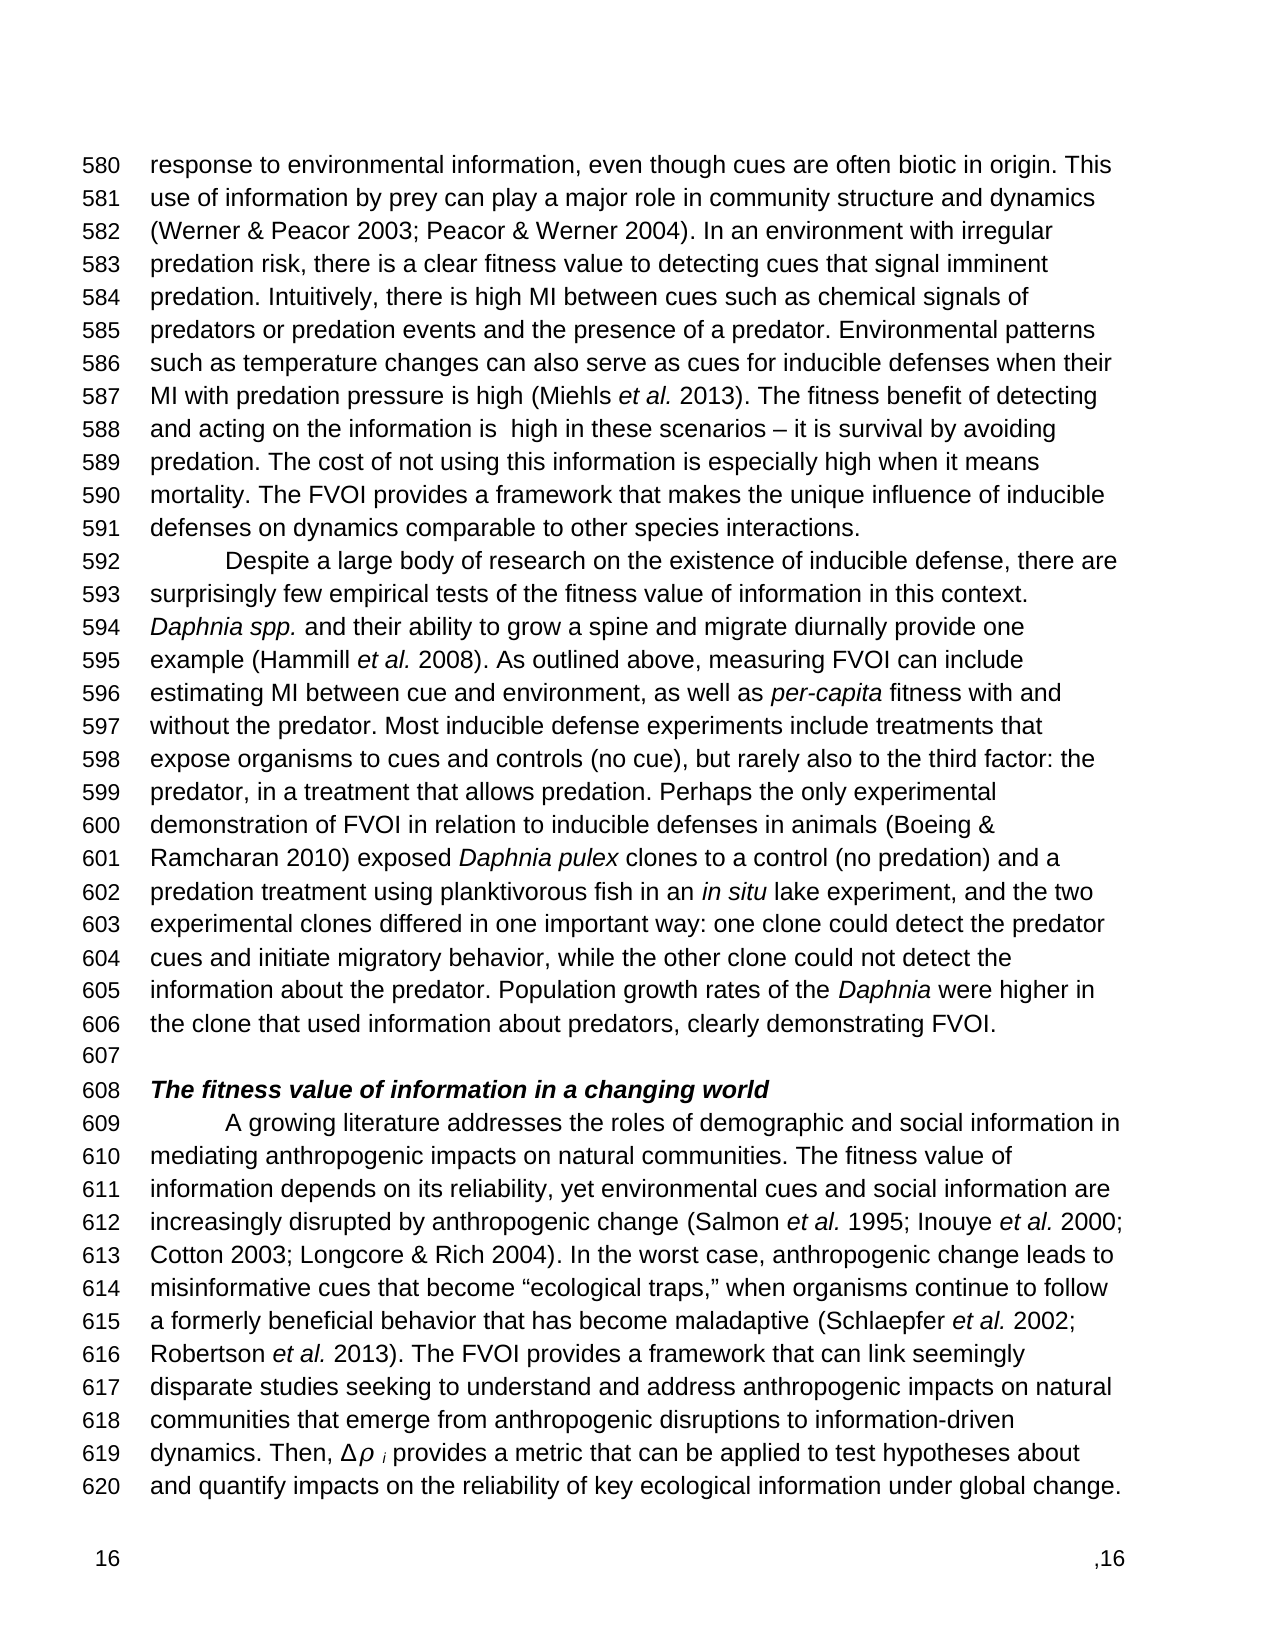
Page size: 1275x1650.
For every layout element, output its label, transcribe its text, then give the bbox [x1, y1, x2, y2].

text The fitness value of information in a changing world [150, 1074, 1125, 1103]
text response to environmental information, even though cues are often biotic in origin. This use of information by prey can play a major role in community structure and dynamics (Werner & Peacor 2003; Peacor & Werner 2004). In an environment with irregular predation risk, there is a clear fitness value to detecting cues that signal imminent predation. Intuitively, there is high MI between cues such as chemical signals of predators or predation events and the presence of a predator. Environmental patterns such as temperature changes can also serve as cues for inducible defenses when their MI with predation pressure is high (Miehls et al. 2013). The fitness benefit of detecting and acting on the information is high in these scenarios – it is survival by avoiding predation. The cost of not using this information is especially high when it means mortality. The FVOI provides a framework that makes the unique influence of inducible defenses on dynamics comparable to other species interactions. [150, 150, 1125, 542]
text Despite a large body of research on the existence of inducible defense, there are surprisingly few empirical tests of the fitness value of information in this context. Daphnia spp. and their ability to grow a spine and migrate diurnally provide one example (Hammill et al. 2008). As outlined above, measuring FVOI can include estimating MI between cue and environment, as well as per-capita fitness with and without the predator. Most inducible defense experiments include treatments that expose organisms to cues and controls (no cue), but rarely also to the third factor: the predator, in a treatment that allows predation. Perhaps the only experimental demonstration of FVOI in relation to inducible defenses in animals (Boeing & Ramcharan 2010) exposed Daphnia pulex clones to a control (no predation) and a predation treatment using planktivorous fish in an in situ lake experiment, and the two experimental clones differed in one important way: one clone could detect the predator cues and initiate migratory behavior, while the other clone could not detect the information about the predator. Population growth rates of the Daphnia were higher in the clone that used information about predators, clearly demonstrating FVOI. [150, 546, 1125, 1037]
text A growing literature addresses the roles of demographic and social information in mediating anthropogenic impacts on natural communities. The fitness value of information depends on its reliability, yet environmental cues and social information are increasingly disrupted by anthropogenic change (Salmon et al. 1995; Inouye et al. 2000; Cotton 2003; Longcore & Rich 2004). In the worst case, anthropogenic change leads to misinformative cues that become “ecological traps,” when organisms continue to follow a formerly beneficial behavior that has become maladaptive (Schlaepfer et al. 2002; Robertson et al. 2013). The FVOI provides a framework that can link seemingly disparate studies seeking to understand and address anthropogenic impacts on natural communities that emerge from anthropogenic disruptions to information-driven dynamics. Then, Δ𝜌 i provides a metric that can be applied to test hypotheses about and quantify impacts on the reliability of key ecological information under global change. [150, 1108, 1125, 1499]
